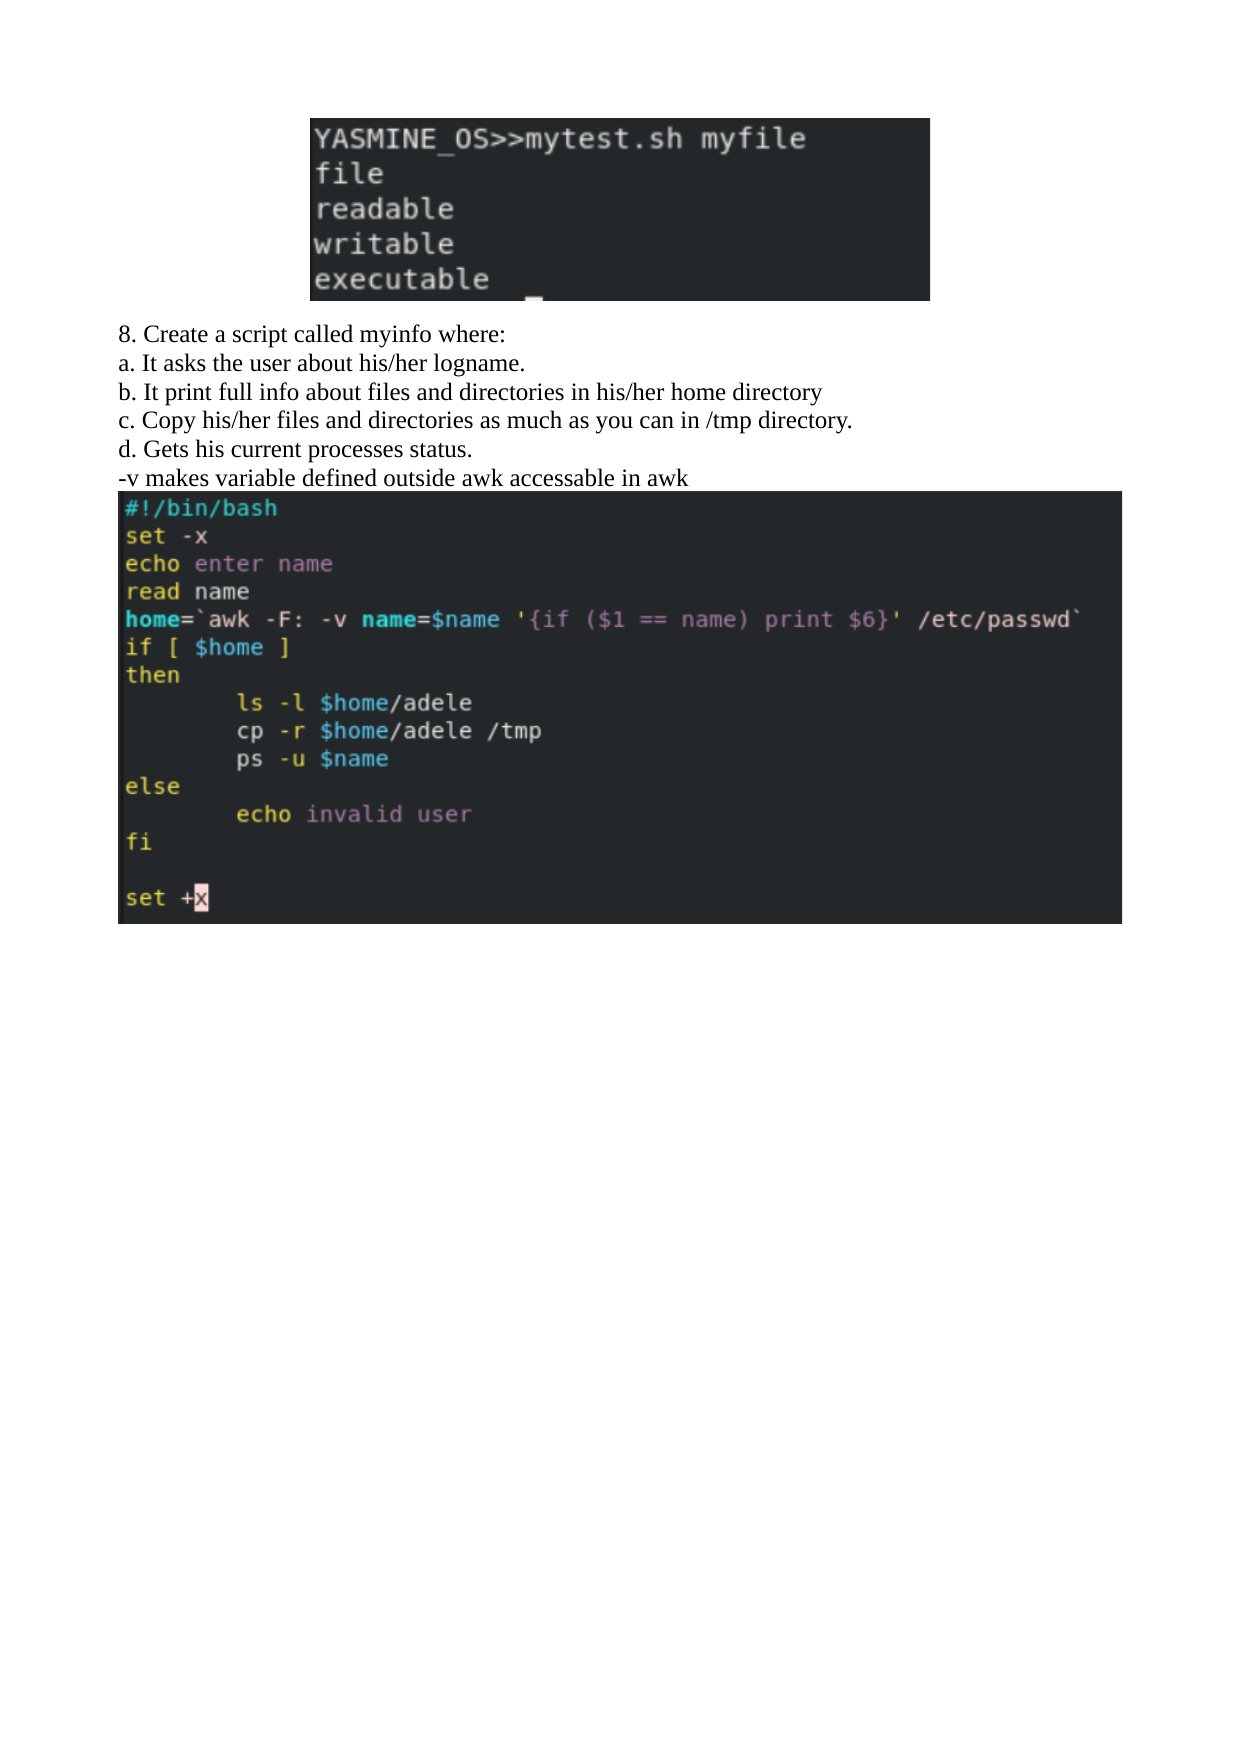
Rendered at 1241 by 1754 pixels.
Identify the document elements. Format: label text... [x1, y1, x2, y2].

text a. It asks the user about his/her logname. [118, 348, 1122, 377]
text 8. Create a script called myinfo where: [118, 319, 1122, 348]
text -v makes variable defined outside awk accessable in awk [118, 463, 1122, 491]
picture [118, 491, 1123, 924]
picture [310, 118, 931, 301]
text b. It print full info about files and directories in his/her home directory [118, 377, 1122, 406]
text d. Gets his current processes status. [118, 434, 1122, 463]
text c. Copy his/her files and directories as much as you can in /tmp directory. [118, 406, 1122, 434]
